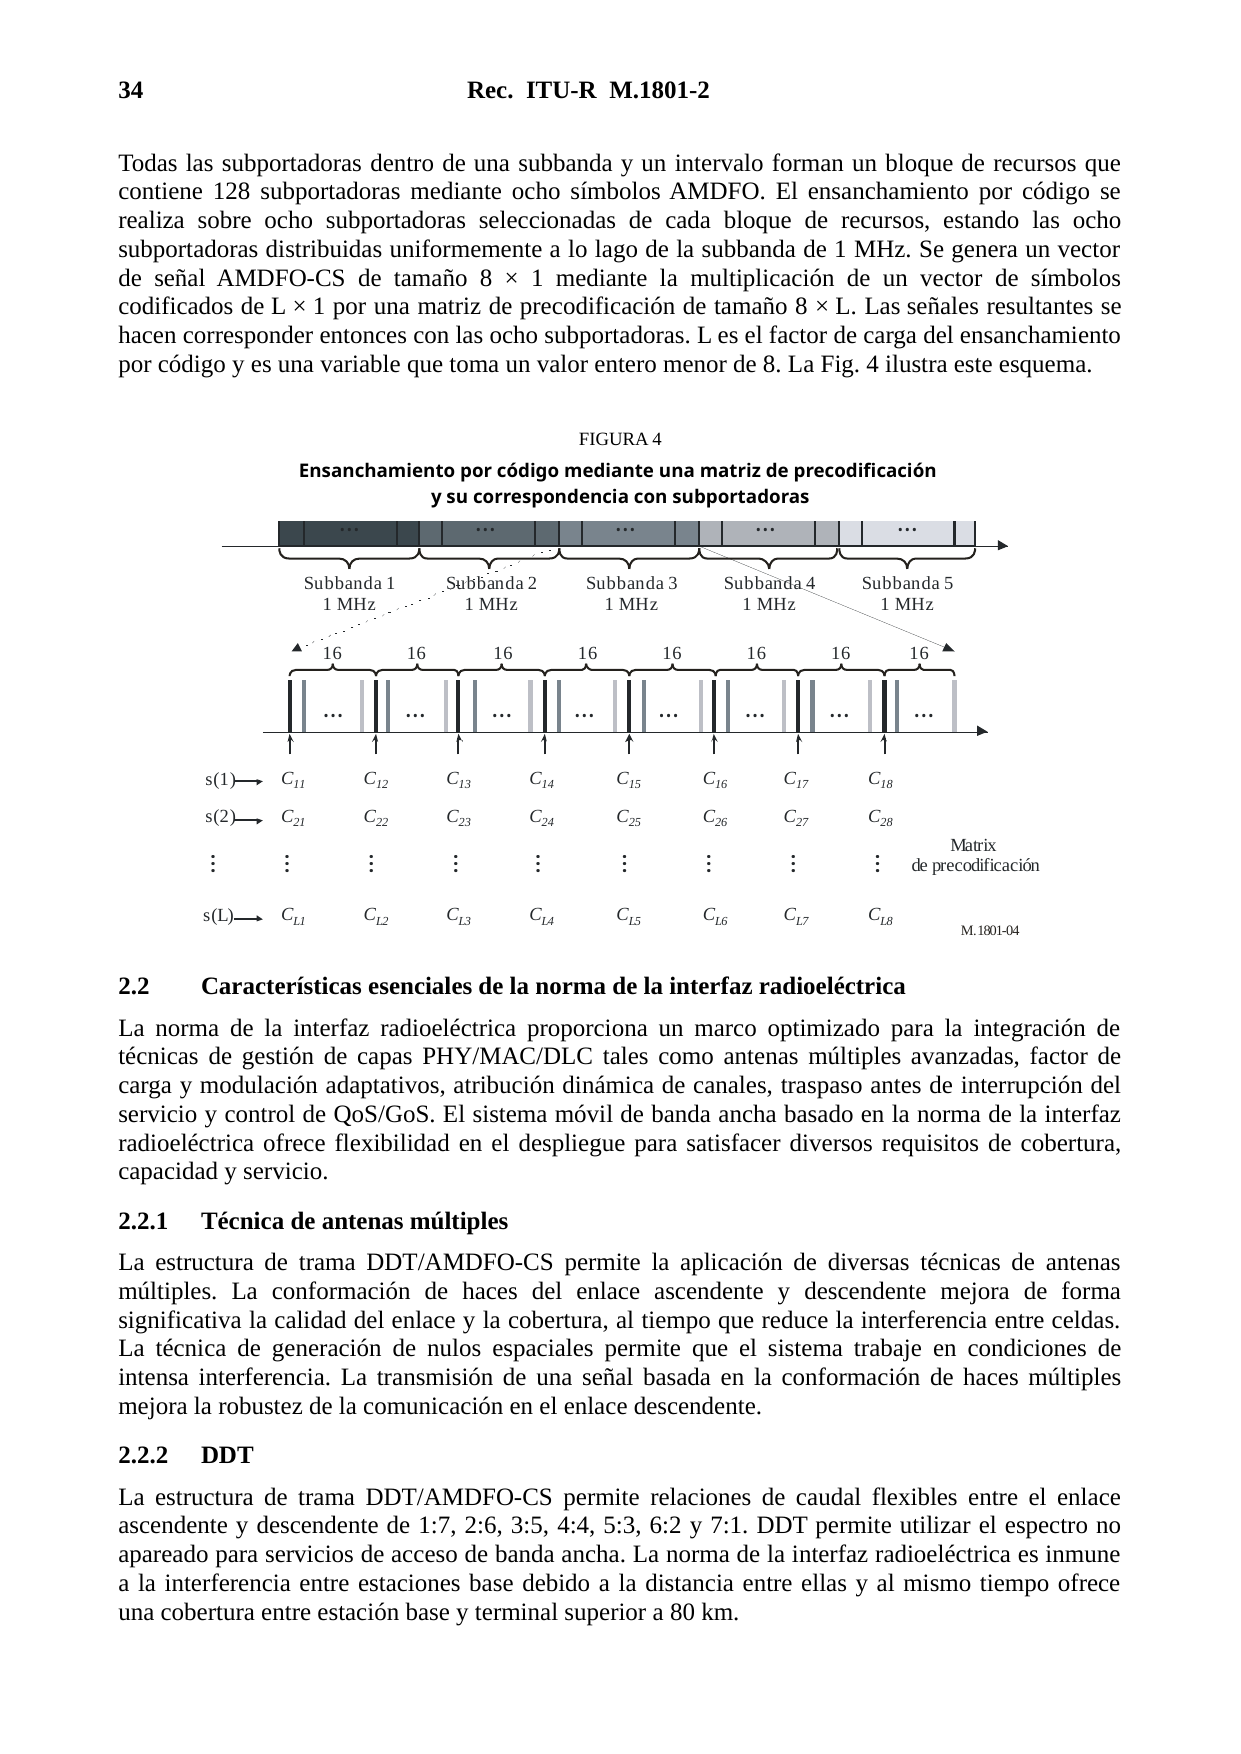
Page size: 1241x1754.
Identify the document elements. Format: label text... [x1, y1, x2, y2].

title Ensanchamiento por código mediante una matriz de precodificación y su correspondencia con subportadoras [118, 458, 1122, 509]
text La estructura de trama DDT/AMDFO-CS permite relaciones de caudal flexibles entre el enlace ascendente y descendente de 1:7, 2:6, 3:5, 4:4, 5:3, 6:2 y 7:1. DDT permite utilizar el espectro no apareado para servicios de acceso de banda ancha. La norma de la interfaz radioeléctrica es inmune a la interferencia entre estaciones base debido a la distancia entre ellas y al mismo tiempo ofrece una cobertura entre estación base y terminal superior a 80 km. [118, 1482, 1122, 1626]
text FIGURA 4 [118, 428, 1122, 449]
text La norma de la interfaz radioeléctrica proporciona un marco optimizado para la integración de técnicas de gestión de capas PHY/MAC/DLC tales como antenas múltiples avanzadas, factor de carga y modulación adaptativos, atribución dinámica de canales, traspaso antes de interrupción del servicio y control de QoS/GoS. El sistema móvil de banda ancha basado en la norma de la interfaz radioeléctrica ofrece flexibilidad en el despliegue para satisfacer diversos requisitos de cobertura, capacidad y servicio. [118, 1013, 1122, 1185]
subtitle 2.2.1 Técnica de antenas múltiples [118, 1206, 1122, 1235]
subtitle 2.2 Características esenciales de la norma de la interfaz radioeléctrica [118, 971, 1122, 1000]
text La estructura de trama DDT/AMDFO-CS permite la aplicación de diversas técnicas de antenas múltiples. La conformación de haces del enlace ascendente y descendente mejora de forma significativa la calidad del enlace y la cobertura, al tiempo que reduce la interferencia entre celdas. La técnica de generación de nulos espaciales permite que el sistema trabaje en condiciones de intensa interferencia. La transmisión de una señal basada en la conformación de haces múltiples mejora la robustez de la comunicación en el enlace descendente. [118, 1247, 1122, 1420]
text Todas las subportadoras dentro de una subbanda y un intervalo forman un bloque de recursos que contiene 128 subportadoras mediante ocho símbolos AMDFO. El ensanchamiento por código se realiza sobre ocho subportadoras seleccionadas de cada bloque de recursos, estando las ocho subportadoras distribuidas uniformemente a lo lago de la subbanda de 1 MHz. Se genera un vector de señal AMDFO-CS de tamaño 8 × 1 mediante la multiplicación de un vector de símbolos codificados de L × 1 por una matriz de precodificación de tamaño 8 × L. Las señales resultantes se hacen corresponder entonces con las ocho subportadoras. L es el factor de carga del ensanchamiento por código y es una variable que toma un valor entero menor de 8. La Fig. 4 ilustra este esquema. [118, 148, 1122, 378]
subtitle 2.2.2 DDT [118, 1441, 1122, 1469]
